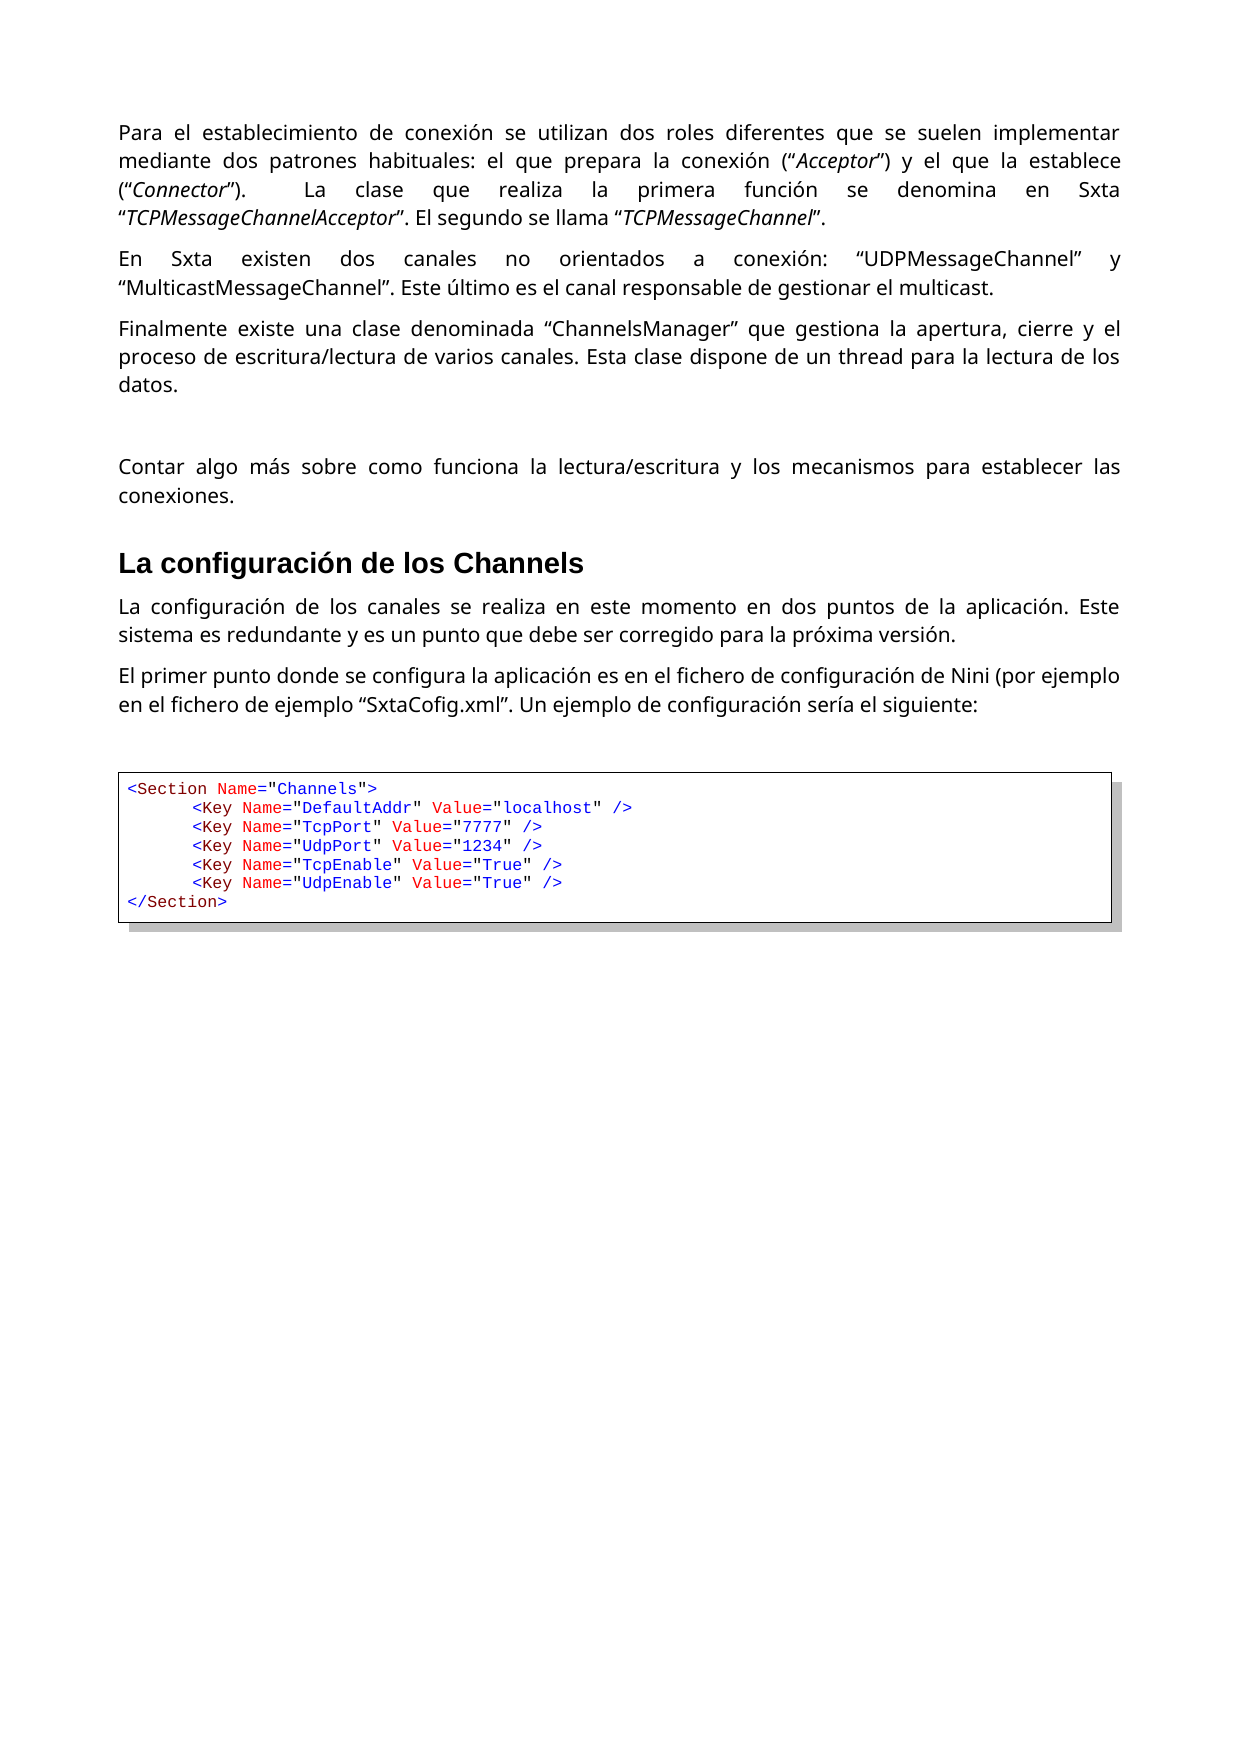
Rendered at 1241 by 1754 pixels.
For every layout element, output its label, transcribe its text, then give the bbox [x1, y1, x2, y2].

text <Key Name="TcpPort" Value="7777" /> [119, 809, 1111, 828]
text Contar algo más sobre como funciona la lectura/escritura y los mecanismos para establecer las conexiones. [118, 452, 1122, 509]
text En Sxta existen dos canales no orientados a conexión: “UDPMessageChannel” y “MulticastMessageChannel”. Este último es el canal responsable de gestionar el multicast. [118, 244, 1122, 301]
text <Key Name="TcpEnable" Value="True" /> [119, 847, 1111, 866]
text Finalmente existe una clase denominada “ChannelsManager” que gestiona la apertura, cierre y el proceso de escritura/lectura de varios canales. Esta clase dispone de un thread para la lectura de los datos. [118, 314, 1122, 399]
text <Section Name="Channels"> [119, 773, 1111, 791]
subtitle La configuración de los Channels [118, 547, 1122, 579]
text <Key Name="UdpEnable" Value="True" /> [119, 866, 1111, 885]
text La configuración de los canales se realiza en este momento en dos puntos de la aplicación. Este sistema es redundante y es un punto que debe ser corregido para la próxima versión. [118, 592, 1122, 649]
text El primer punto donde se configura la aplicación es en el fichero de configuración de Nini (por ejemplo en el fichero de ejemplo “SxtaCofig.xml”. Un ejemplo de configuración sería el siguiente: [118, 661, 1122, 718]
text Para el establecimiento de conexión se utilizan dos roles diferentes que se suelen implementar mediante dos patrones habituales: el que prepara la conexión (“Acceptor”) y el que la establece (“Connector”). La clase que realiza la primera función se denomina en Sxta “TCPMessageChannelAcceptor”. El segundo se llama “TCPMessageChannel”. [118, 118, 1122, 232]
text <Key Name="UdpPort" Value="1234" /> [119, 828, 1111, 847]
text </Section> [119, 885, 1111, 922]
text <Key Name="DefaultAddr" Value="localhost" /> [119, 791, 1111, 809]
